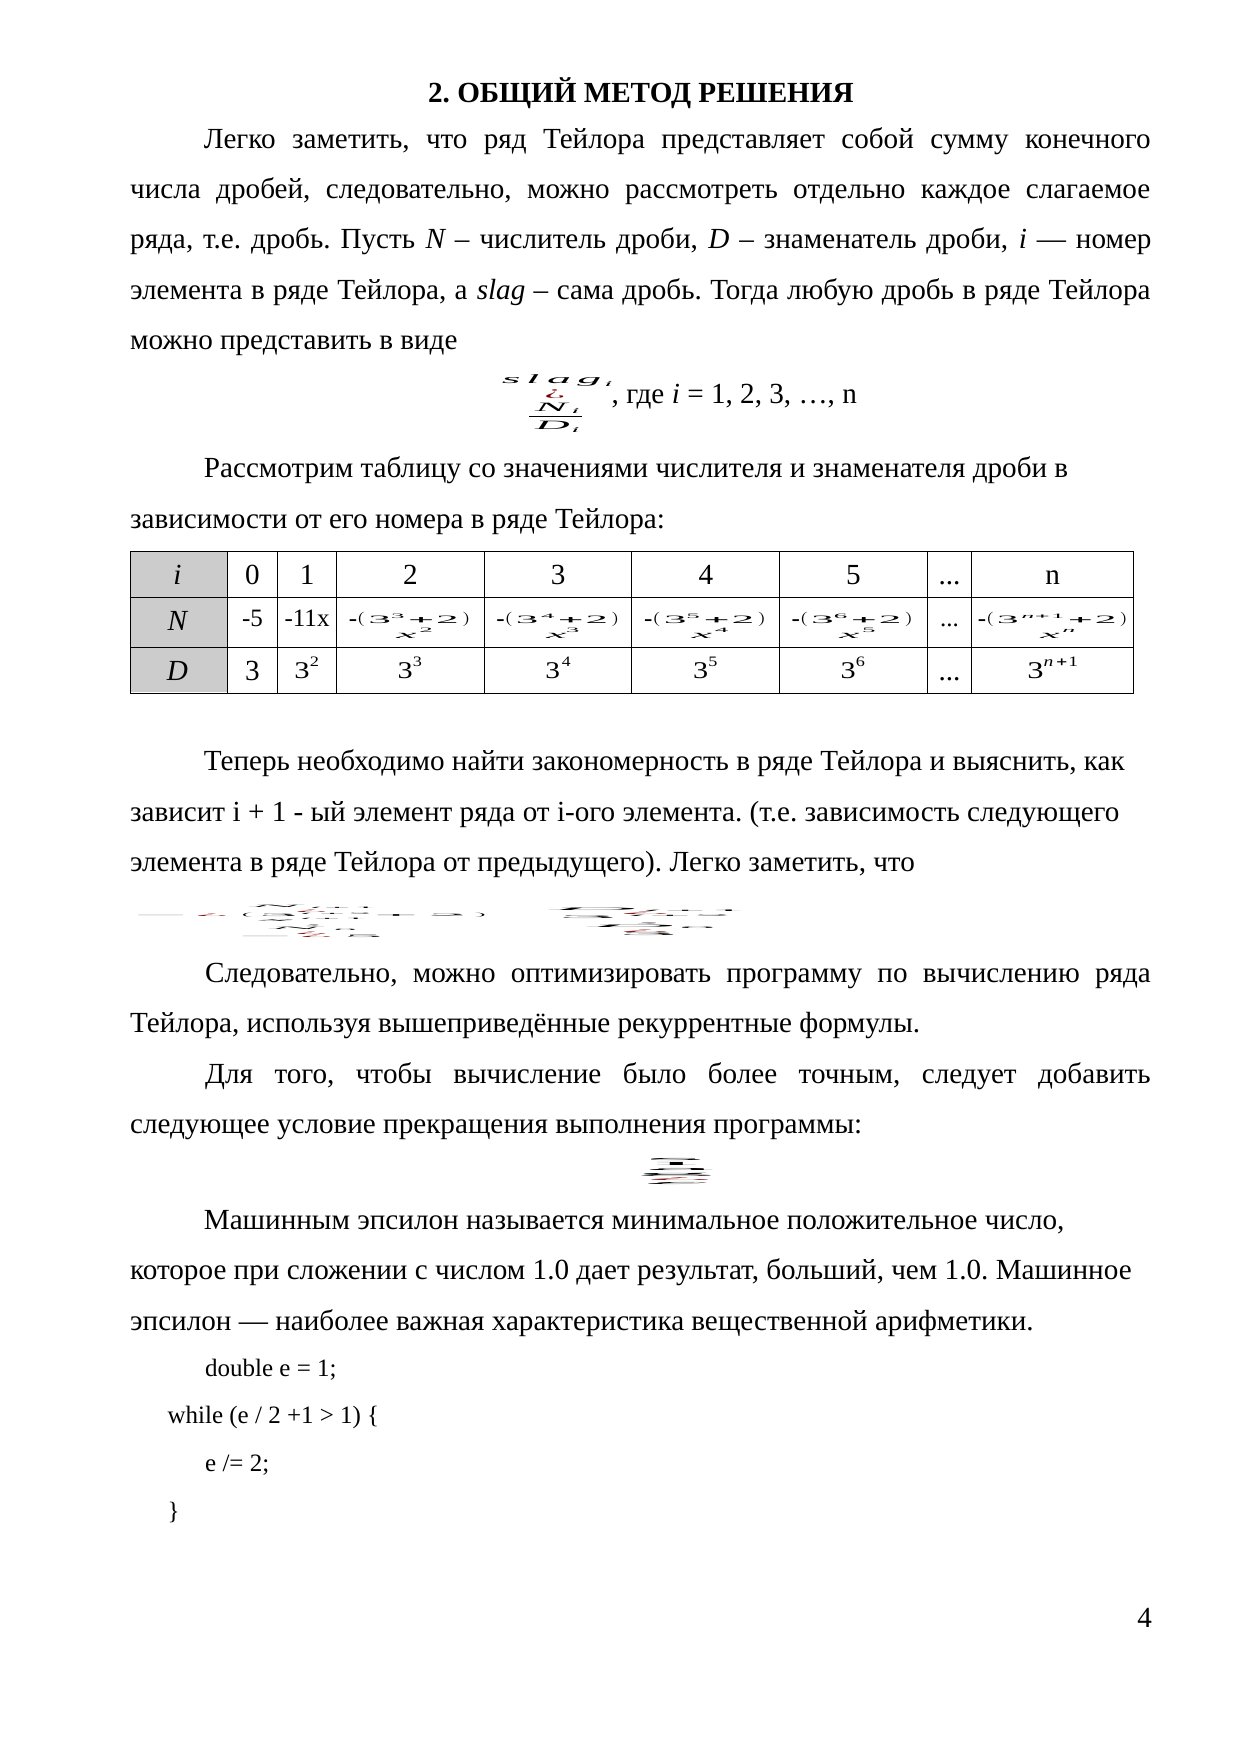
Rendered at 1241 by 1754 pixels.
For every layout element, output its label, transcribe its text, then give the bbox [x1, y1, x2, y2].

table_cell [972, 648, 1133, 692]
table_header i [131, 552, 227, 597]
table_cell 3 [228, 648, 277, 692]
text Следовательно, можно оптимизировать программу по вычислению ряда Тейлора, используя вышеприведённые рекуррентные формулы. [130, 955, 1152, 1039]
text } [130, 1496, 1152, 1524]
table_cell [337, 648, 484, 692]
table_cell - [632, 598, 779, 647]
text double e = 1; [130, 1353, 1152, 1382]
table_cell - [780, 598, 927, 647]
table_header 4 [632, 552, 779, 597]
table_header 0 [228, 552, 277, 597]
table_cell [632, 648, 779, 692]
table_header n [972, 552, 1133, 597]
table_cell [780, 648, 927, 692]
table_header 2 [337, 552, 484, 597]
text Машинным эпсилон называется минимальное положительное число, которое при сложении с числом 1.0 дает результат, больший, чем 1.0. Машинное эпсилон — наиболее важная характеристика вещественной арифметики. [130, 1202, 1152, 1336]
table_header ... [928, 552, 971, 597]
table_cell - [485, 598, 631, 647]
table_cell - [972, 598, 1133, 647]
table_cell N [131, 598, 227, 647]
table_cell [485, 648, 631, 692]
text Легко заметить, что ряд Тейлора представляет собой сумму конечного числа дробей, следовательно, можно рассмотреть отдельно каждое слагаемое ряда, т.е. дробь. Пусть N – числитель дроби, D – знаменатель дроби, i — номер элемента в ряде Тейлора, а slag – сама дробь. Тогда любую дробь в ряде Тейлора можно представить в виде [130, 121, 1152, 356]
text while (e / 2 +1 > 1) { [130, 1401, 1152, 1429]
table_header 1 [278, 552, 336, 597]
table_cell D [131, 648, 227, 692]
table_header 5 [780, 552, 927, 597]
text Теперь необходимо найти закономерность в ряде Тейлора и выяснить, как зависит i + 1 - ый элемент ряда от i-ого элемента. (т.е. зависимость следующего элемента в ряде Тейлора от предыдущего). Легко заметить, что [130, 743, 1152, 938]
table_cell ... [928, 598, 971, 647]
text e /= 2; [130, 1448, 1152, 1477]
table_cell -11x [278, 598, 336, 647]
table_cell ... [928, 648, 971, 692]
text Рассмотрим таблицу со значениями числителя и знаменателя дроби в зависимости от его номера в ряде Тейлора: [130, 451, 1152, 534]
table_header 3 [485, 552, 631, 597]
table_cell - [337, 598, 484, 647]
table_cell [278, 648, 336, 692]
text , где i = 1, 2, 3, …, n [130, 372, 1152, 434]
text Для того, чтобы вычисление было более точным, следует добавить следующее условие прекращения выполнения программы: [130, 1056, 1152, 1140]
table_cell -5 [228, 598, 277, 647]
subtitle 2. Общий метод решения [130, 75, 1152, 108]
